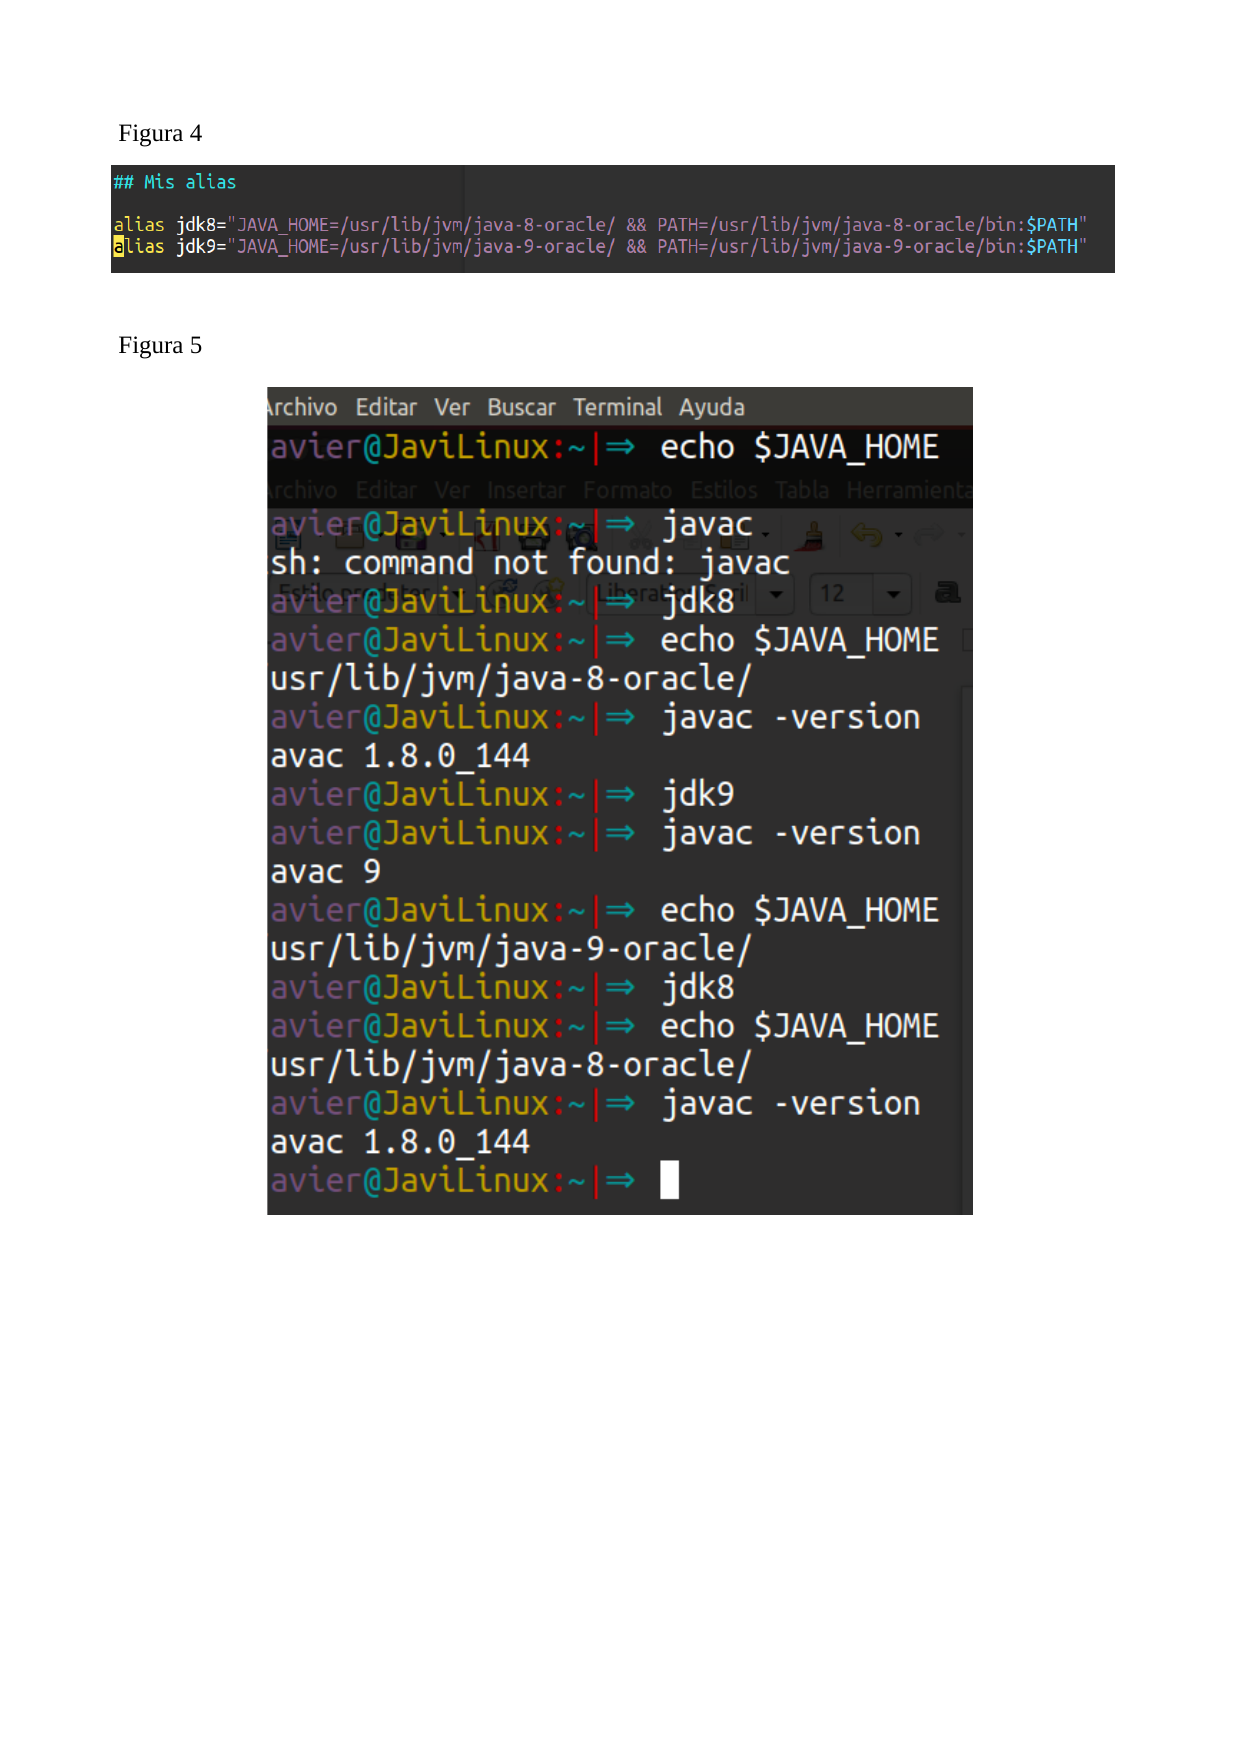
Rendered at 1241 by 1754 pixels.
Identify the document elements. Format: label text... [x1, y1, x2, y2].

picture [111, 165, 1115, 273]
text Figura 4 [118, 118, 1122, 147]
text Figura 5 [118, 330, 1122, 359]
picture [267, 387, 973, 1215]
